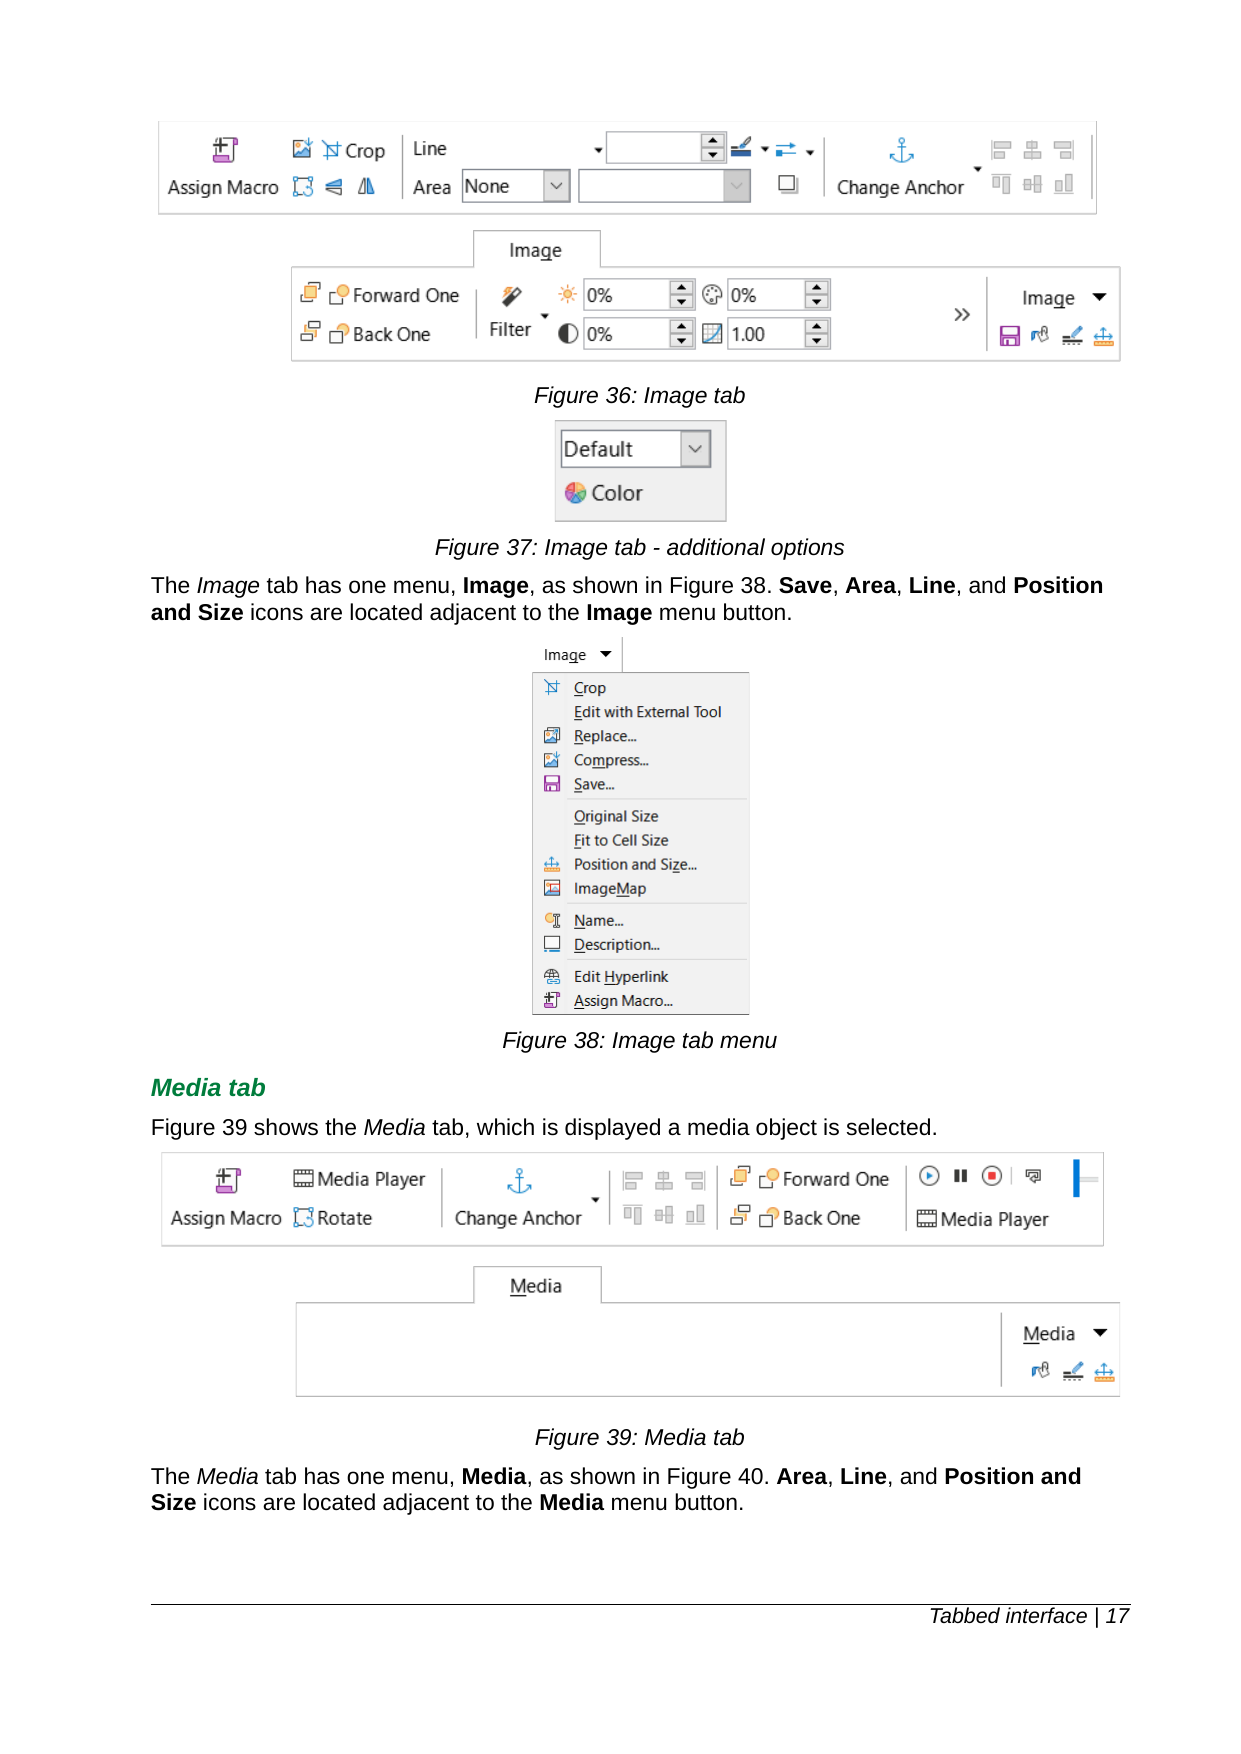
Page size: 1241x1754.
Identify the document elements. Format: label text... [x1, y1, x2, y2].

picture [161, 1152, 1121, 1412]
text Figure 36: Image tab [151, 382, 1131, 408]
text Figure 38: Image tab menu [151, 1027, 1131, 1053]
text Figure 37: Image tab - additional options [151, 534, 1131, 560]
text Figure 39: Media tab [151, 1424, 1131, 1450]
subtitle Media tab [151, 1073, 1131, 1102]
text The Image tab has one menu, Image, as shown in Figure 38. Save, Area, Line, and Position and Size icons are located adjacent to the Image menu button. [151, 572, 1131, 625]
picture [158, 121, 1124, 370]
picture [554, 420, 727, 522]
text The Media tab has one menu, Media, as shown in Figure 40. Area, Line, and Position and Size icons are located adjacent to the Media menu button. [151, 1463, 1131, 1515]
picture [532, 637, 750, 1015]
text Figure 39 shows the Media tab, which is displayed a media object is selected. [151, 1114, 1131, 1140]
